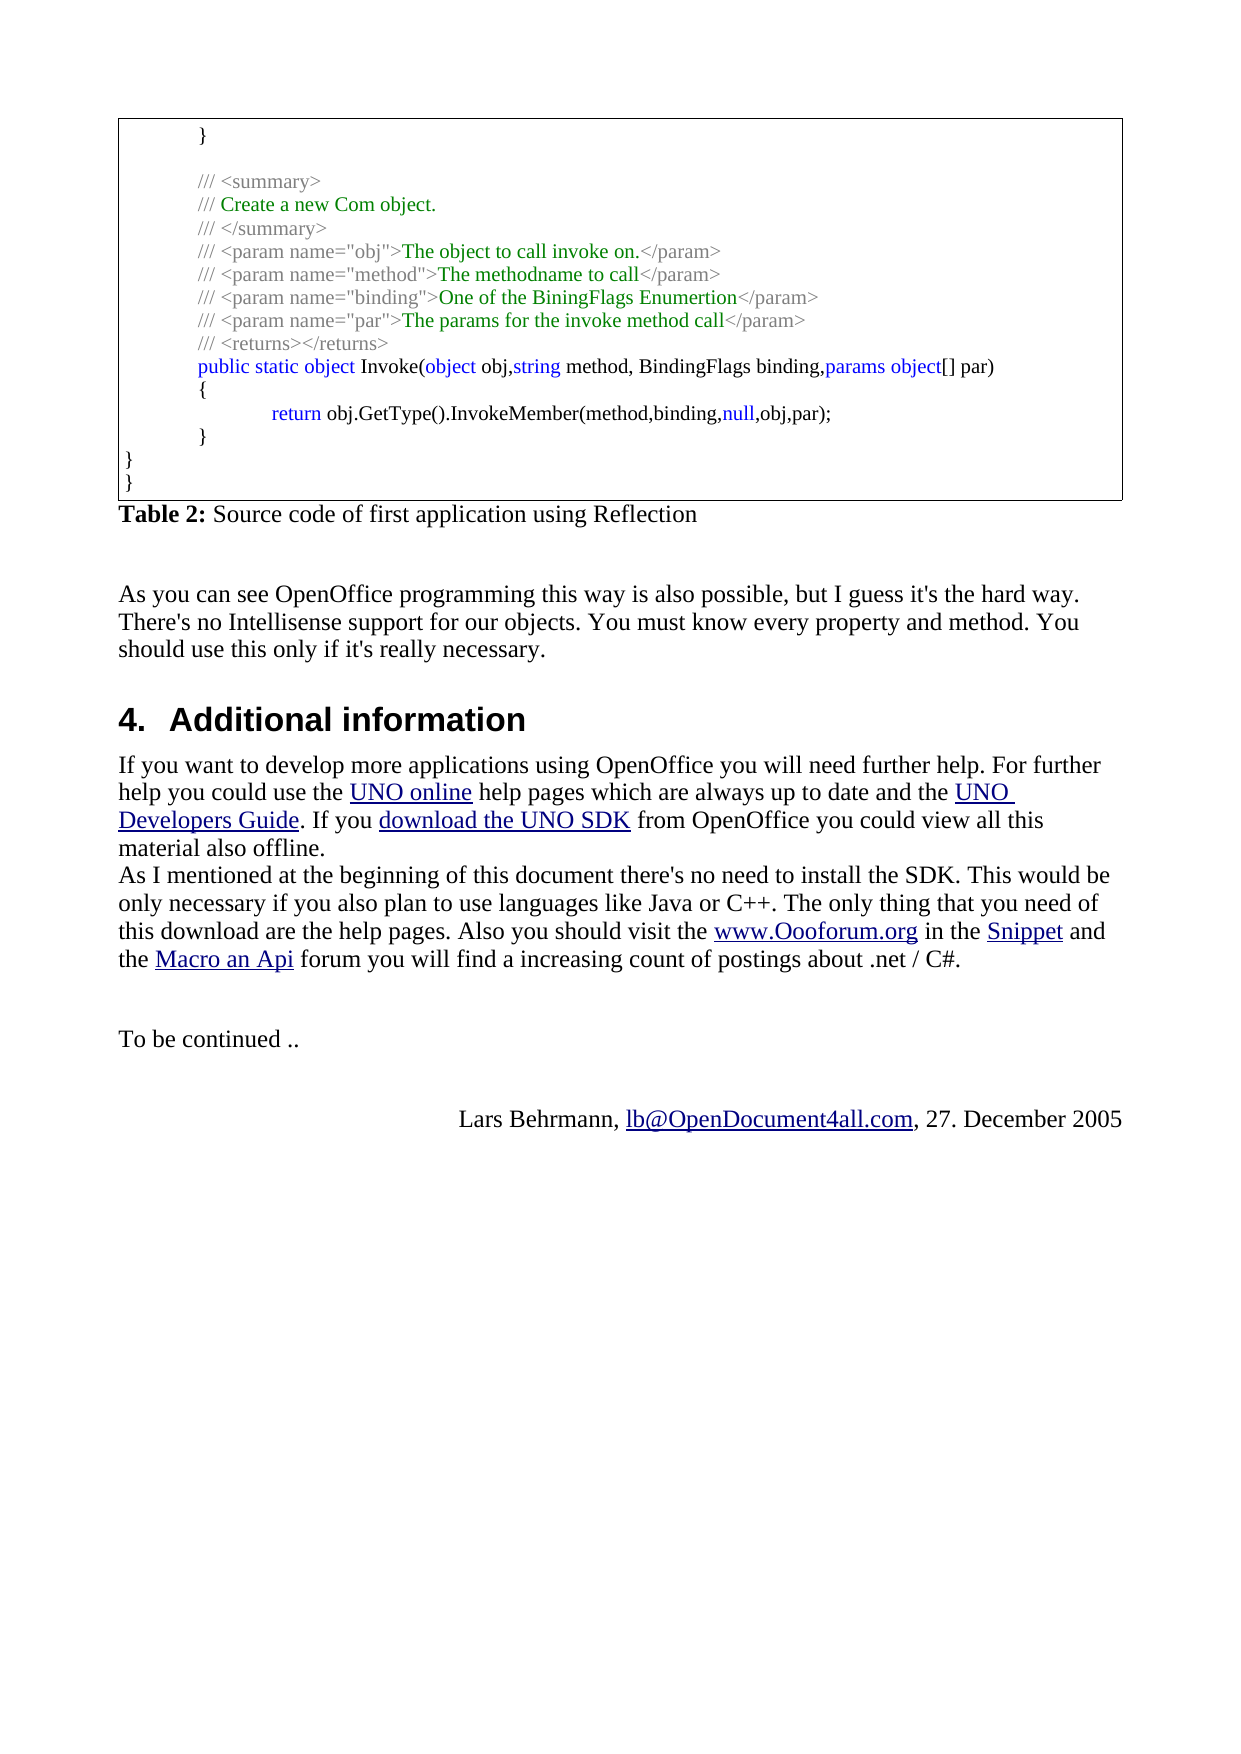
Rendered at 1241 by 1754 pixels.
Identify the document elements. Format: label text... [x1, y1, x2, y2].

text To be continued .. [118, 1025, 1122, 1053]
subtitle Additional information [118, 701, 1122, 738]
table_header } /// <summary> /// Create a new Com object. /// </summary> /// <param name="obj">The object to call invoke on.</param> /// <param name="method">The methodname to call</param> /// <param name="binding">One of the BiningFlags Enumertion</param> /// <param name="par">The params for the invoke method call</param> /// <returns></returns> public static object Invoke(object obj,string method, BindingFlags binding,params object[] par) { return obj.GetType().InvokeMember(method,binding,null,obj,par); } } } [119, 119, 1122, 500]
text Table 2: Source code of first application using Reflection [118, 501, 1122, 527]
text If you want to develop more applications using OpenOffice you will need further help. For further help you could use the UNO online help pages which are always up to date and the UNO Developers Guide. If you download the UNO SDK from OpenOffice you could view all this material also offline. As I mentioned at the beginning of this document there's no need to install the SDK. This would be only necessary if you also plan to use languages like Java or C++. The only thing that you need of this download are the help pages. Also you should visit the www.Oooforum.org in the Snippet and the Macro an Api forum you will find a increasing count of postings about .net / C#. [118, 751, 1122, 972]
text Lars Behrmann, lb@OpenDocument4all.com, 27. December 2005 [118, 1106, 1122, 1133]
text As you can see OpenOffice programming this way is also possible, but I guess it's the hard way. There's no Intellisense support for our objects. You must know every property and method. You should use this only if it's really necessary. [118, 580, 1122, 663]
